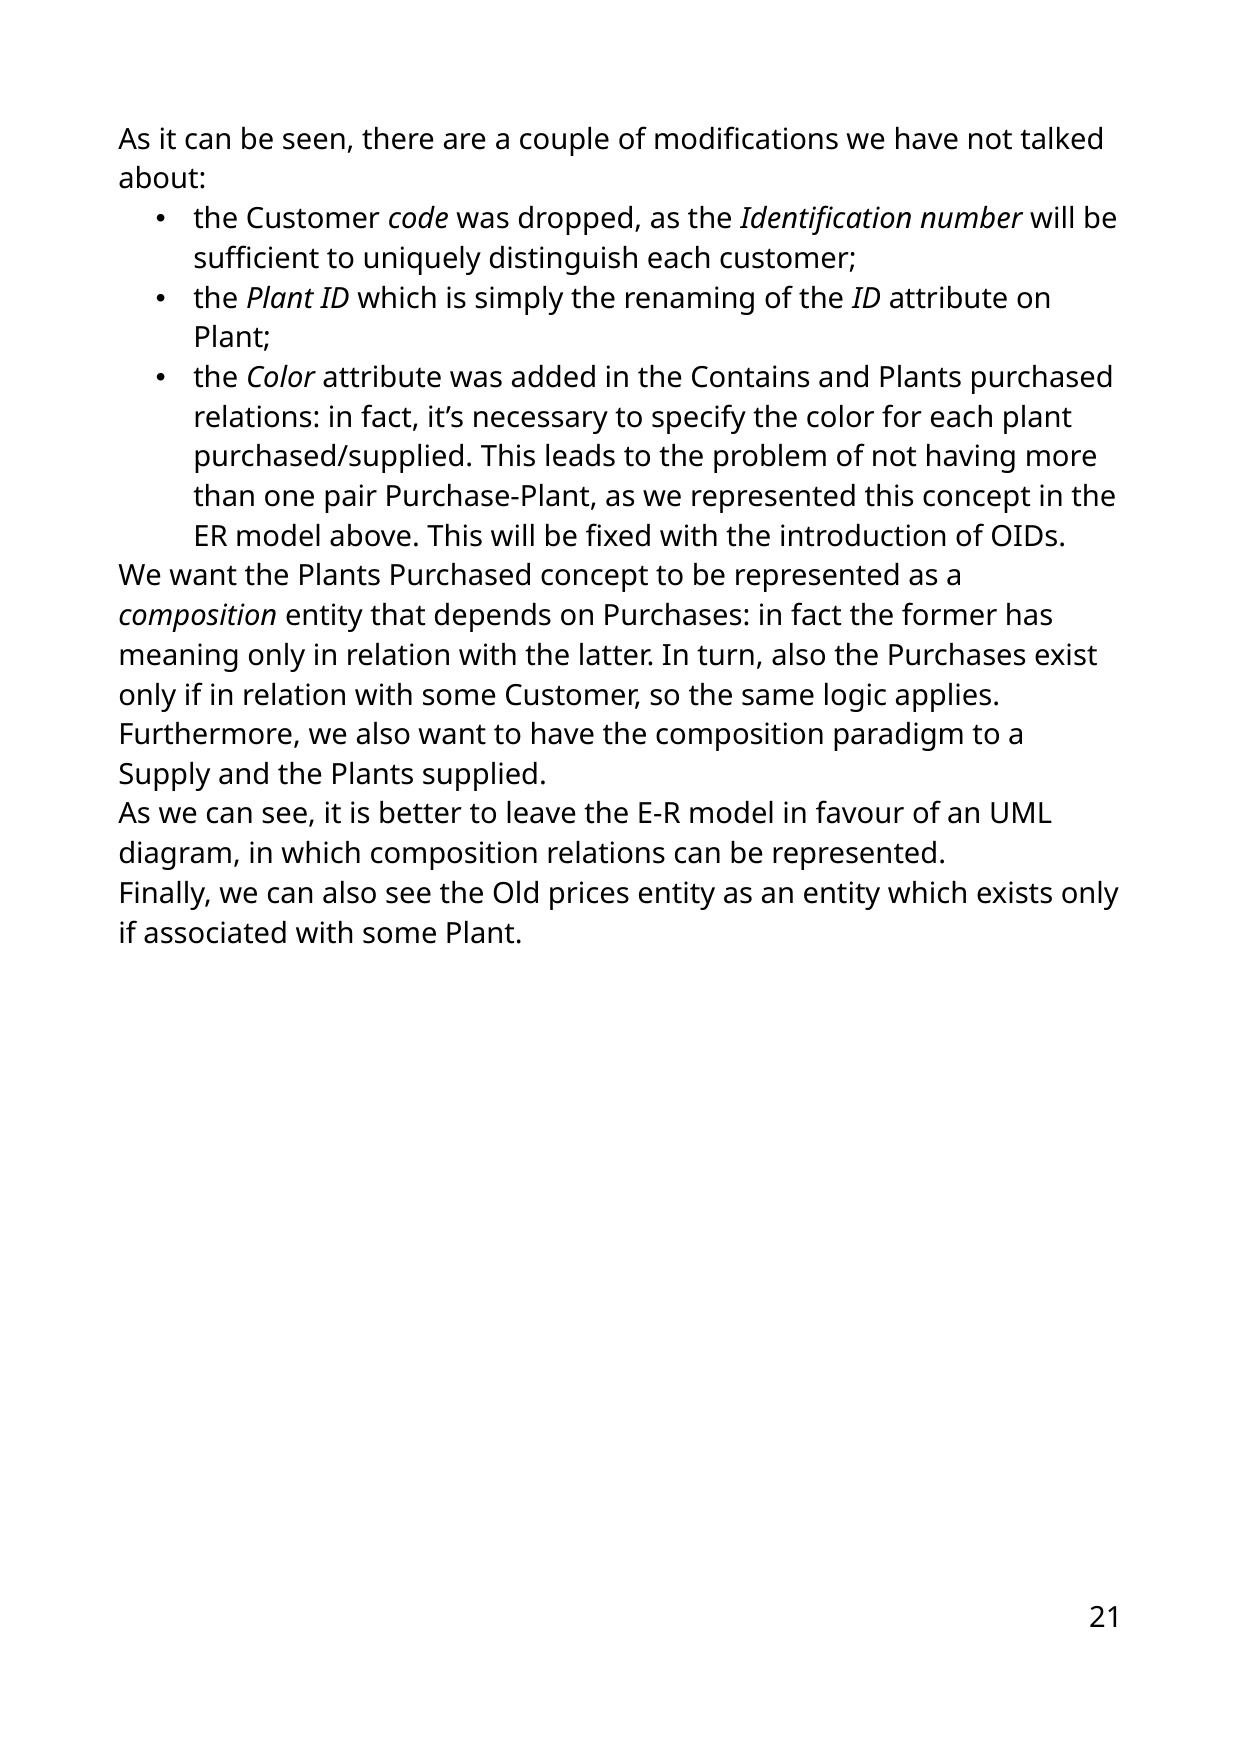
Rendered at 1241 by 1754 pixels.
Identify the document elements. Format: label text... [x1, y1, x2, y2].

text We want the Plants Purchased concept to be represented as a composition entity that depends on Purchases: in fact the former has meaning only in relation with the latter. In turn, also the Purchases exist only if in relation with some Customer, so the same logic applies. [118, 555, 1122, 713]
text Furthermore, we also want to have the composition paradigm to a Supply and the Plants supplied. [118, 713, 1122, 793]
list the Customer code was dropped, as the Identification number will be sufficient to uniquely distinguish each customer; [156, 197, 1122, 277]
text Finally, we can also see the Old prices entity as an entity which exists only if associated with some Plant. [118, 872, 1122, 952]
list the Plant ID which is simply the renaming of the ID attribute on Plant; [156, 277, 1122, 356]
text As it can be seen, there are a couple of modifications we have not talked about: [118, 118, 1122, 197]
list the Color attribute was added in the Contains and Plants purchased relations: in fact, it’s necessary to specify the color for each plant purchased/supplied. This leads to the problem of not having more than one pair Purchase-Plant, as we represented this concept in the ER model above. This will be fixed with the introduction of OIDs. [156, 356, 1122, 555]
text As we can see, it is better to leave the E-R model in favour of an UML diagram, in which composition relations can be represented. [118, 793, 1122, 872]
